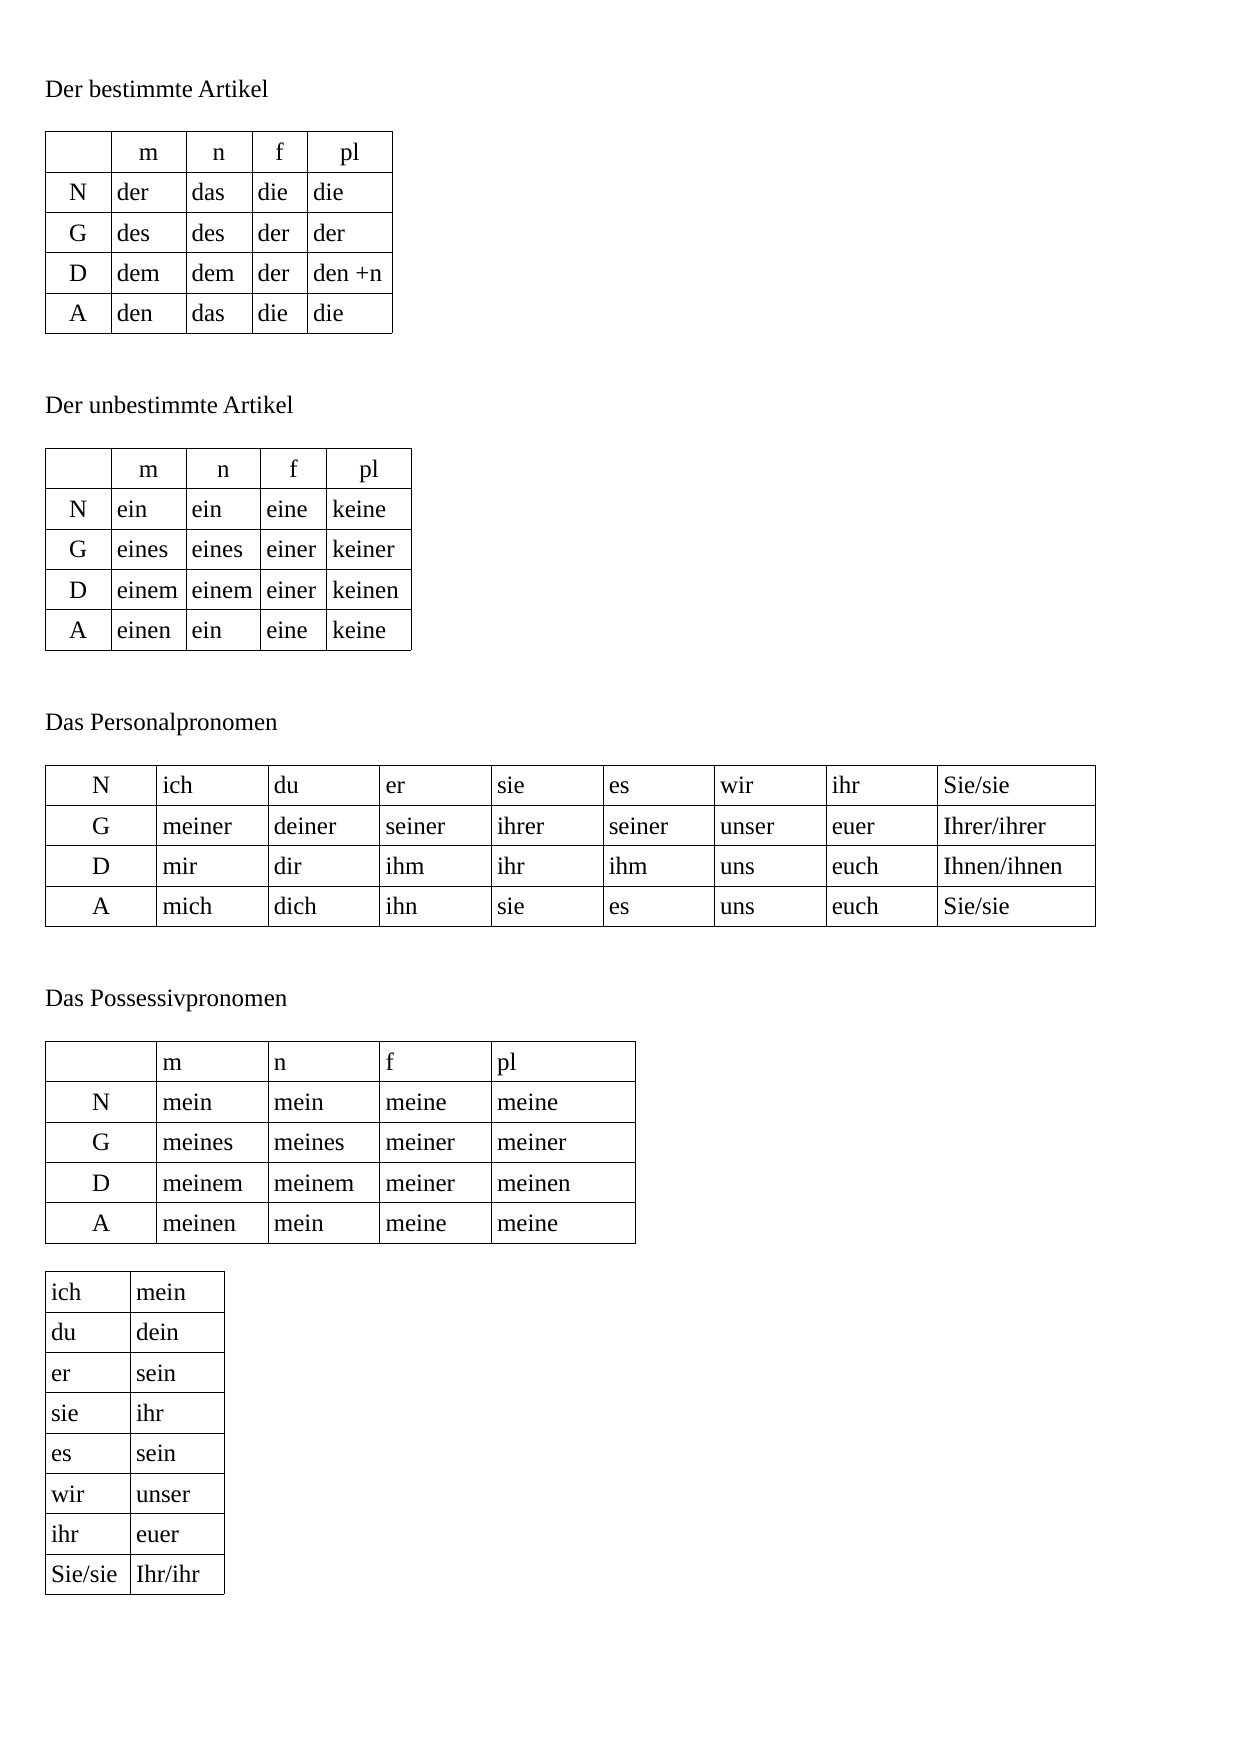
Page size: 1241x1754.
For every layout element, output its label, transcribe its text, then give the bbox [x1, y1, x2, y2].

table_cell sein [131, 1434, 224, 1473]
table_cell einer [261, 530, 326, 569]
table_cell mich [157, 887, 268, 926]
table_cell Ihrer/ihrer [938, 806, 1095, 845]
table_cell A [46, 294, 111, 333]
table_cell uns [715, 846, 826, 886]
table_cell der [308, 213, 392, 252]
table_cell N [46, 489, 111, 528]
table_cell des [112, 213, 186, 252]
table_cell Ihr/ihr [131, 1555, 224, 1594]
table_cell keiner [327, 530, 411, 569]
table_cell sie [492, 887, 603, 926]
table_cell euch [827, 887, 937, 926]
table_cell deiner [269, 806, 379, 845]
table_cell meinem [269, 1163, 379, 1202]
table_cell die [308, 294, 392, 333]
table_header f [380, 1042, 491, 1081]
table_cell die [253, 173, 307, 212]
table_cell meine [380, 1203, 491, 1242]
table_cell dein [131, 1313, 224, 1352]
table_cell einen [112, 610, 186, 649]
table_cell ihn [380, 887, 491, 926]
table_header [46, 132, 111, 172]
table_cell A [46, 887, 156, 926]
table_cell ein [187, 489, 260, 528]
table_cell du [46, 1313, 130, 1352]
table_header m [112, 449, 186, 488]
table_cell dich [269, 887, 379, 926]
table_cell Sie/sie [938, 887, 1095, 926]
table_header ich [46, 1272, 130, 1312]
table_cell meine [492, 1082, 635, 1122]
table_cell er [46, 1353, 130, 1392]
table_cell die [253, 294, 307, 333]
table_cell Sie/sie [46, 1555, 130, 1594]
table_cell meiner [380, 1163, 491, 1202]
table_header er [380, 766, 491, 805]
table_cell euch [827, 846, 937, 886]
table_cell dir [269, 846, 379, 886]
table_cell ein [187, 610, 260, 649]
table_cell meine [492, 1203, 635, 1242]
table_cell seiner [380, 806, 491, 845]
table_cell meinen [492, 1163, 635, 1202]
table_cell meinem [157, 1163, 268, 1202]
table_cell D [46, 570, 111, 609]
table_cell D [46, 253, 111, 292]
table_cell mein [157, 1082, 268, 1122]
table_cell G [46, 806, 156, 845]
table_header ich [157, 766, 268, 805]
table_cell uns [715, 887, 826, 926]
table_cell den +n [308, 253, 392, 292]
table_cell das [187, 173, 252, 212]
text Der unbestimmte Artikel [45, 390, 1196, 419]
table_cell sein [131, 1353, 224, 1392]
table_cell G [46, 530, 111, 569]
table_cell meines [269, 1123, 379, 1162]
table_header f [253, 132, 307, 172]
table_header m [157, 1042, 268, 1081]
table_cell meine [380, 1082, 491, 1122]
text Das Personalpronomen [45, 707, 1196, 736]
table_cell des [187, 213, 252, 252]
text Das Possessivpronomen [45, 983, 1196, 1012]
table_cell A [46, 1203, 156, 1242]
table_header m [112, 132, 186, 172]
table_cell sie [46, 1393, 130, 1433]
table_header wir [715, 766, 826, 805]
table_header n [187, 132, 252, 172]
table_cell N [46, 1082, 156, 1122]
table_cell einer [261, 570, 326, 609]
table_cell seiner [604, 806, 714, 845]
table_cell mein [269, 1203, 379, 1242]
table_cell eine [261, 489, 326, 528]
table_cell ihr [492, 846, 603, 886]
table_cell den [112, 294, 186, 333]
table_cell eine [261, 610, 326, 649]
table_header Sie/sie [938, 766, 1095, 805]
table_cell keine [327, 610, 411, 649]
table_header N [46, 766, 156, 805]
table_cell einem [112, 570, 186, 609]
table_cell ihr [131, 1393, 224, 1433]
table_cell dem [187, 253, 252, 292]
table_cell ein [112, 489, 186, 528]
table_header [46, 449, 111, 488]
table_cell wir [46, 1474, 130, 1513]
table_header es [604, 766, 714, 805]
table_cell euer [827, 806, 937, 845]
table_cell unser [131, 1474, 224, 1513]
table_cell meinen [157, 1203, 268, 1242]
table_cell es [46, 1434, 130, 1473]
table_cell die [308, 173, 392, 212]
table_cell ihr [46, 1514, 130, 1553]
table_cell mir [157, 846, 268, 886]
table_cell G [46, 1123, 156, 1162]
table_cell meiner [380, 1123, 491, 1162]
table_cell D [46, 1163, 156, 1202]
table_header n [187, 449, 260, 488]
table_cell dem [112, 253, 186, 292]
table_cell D [46, 846, 156, 886]
table_cell ihrer [492, 806, 603, 845]
table_cell euer [131, 1514, 224, 1553]
table_cell keine [327, 489, 411, 528]
table_cell mein [269, 1082, 379, 1122]
table_header pl [492, 1042, 635, 1081]
table_header pl [327, 449, 411, 488]
table_cell einem [187, 570, 260, 609]
table_cell das [187, 294, 252, 333]
table_cell der [253, 253, 307, 292]
table_cell ihm [604, 846, 714, 886]
table_cell meiner [157, 806, 268, 845]
table_cell meines [157, 1123, 268, 1162]
table_cell eines [187, 530, 260, 569]
table_cell unser [715, 806, 826, 845]
table_cell meiner [492, 1123, 635, 1162]
table_header sie [492, 766, 603, 805]
table_header ihr [827, 766, 937, 805]
table_header mein [131, 1272, 224, 1312]
table_header du [269, 766, 379, 805]
table_cell N [46, 173, 111, 212]
table_header [46, 1042, 156, 1081]
table_cell ihm [380, 846, 491, 886]
table_cell Ihnen/ihnen [938, 846, 1095, 886]
table_cell G [46, 213, 111, 252]
table_cell der [112, 173, 186, 212]
table_cell es [604, 887, 714, 926]
table_cell der [253, 213, 307, 252]
table_cell keinen [327, 570, 411, 609]
text Der bestimmte Artikel [45, 74, 1196, 102]
table_header f [261, 449, 326, 488]
table_cell eines [112, 530, 186, 569]
table_header pl [308, 132, 392, 172]
table_cell A [46, 610, 111, 649]
table_header n [269, 1042, 379, 1081]
